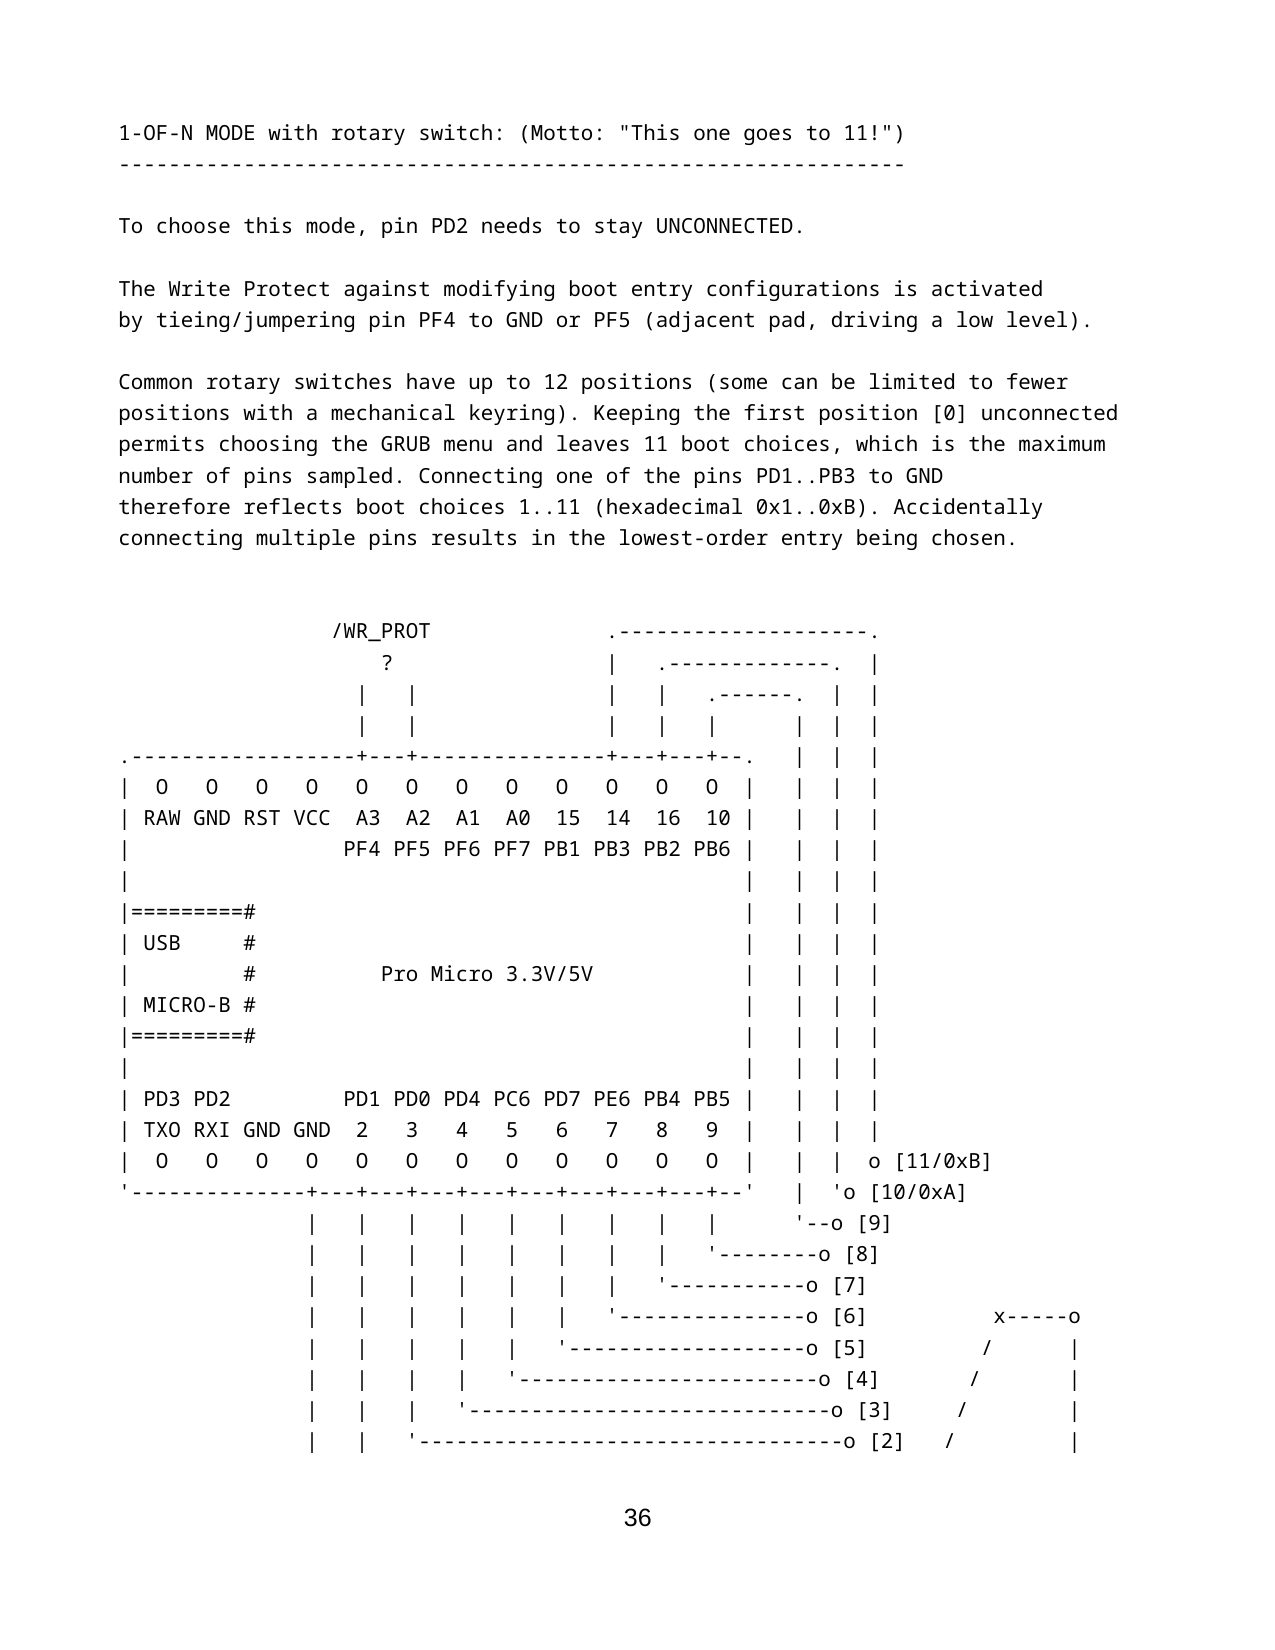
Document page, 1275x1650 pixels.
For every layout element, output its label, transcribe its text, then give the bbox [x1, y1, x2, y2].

text | | '----------------------------------o [2] / | [118, 1426, 1157, 1455]
text permits choosing the GRUB menu and leaves 11 boot choices, which is the maximum [118, 429, 1157, 458]
text number of pins sampled. Connecting one of the pins PD1..PB3 to GND [118, 461, 1157, 489]
text connecting multiple pins results in the lowest-order entry being chosen. [118, 523, 1157, 551]
text | USB # | | | | [118, 928, 1157, 956]
text | RAW GND RST VCC A3 A2 A1 A0 15 14 16 10 | | | | [118, 803, 1157, 832]
text Common rotary switches have up to 12 positions (some can be limited to fewer [118, 367, 1157, 396]
text | O O O O O O O O O O O O | | | | [118, 772, 1157, 801]
text | PF4 PF5 PF6 PF7 PB1 PB3 PB2 PB6 | | | | [118, 834, 1157, 863]
text | | | '-----------------------------o [3] / | [118, 1395, 1157, 1423]
text |=========# | | | | [118, 897, 1157, 925]
text | | | | | | '---------------o [6] x-----o [118, 1302, 1157, 1330]
text | | | | '------------------------o [4] / | [118, 1364, 1157, 1392]
text | | | | | '-------------------o [5] / | [118, 1333, 1157, 1361]
text --------------------------------------------------------------- [118, 149, 1157, 178]
text by tieing/jumpering pin PF4 to GND or PF5 (adjacent pad, driving a low level). [118, 305, 1157, 333]
text ? | .-------------. | [118, 648, 1157, 676]
text | | | | | [118, 866, 1157, 894]
text positions with a mechanical keyring). Keeping the first position [0] unconnected [118, 398, 1157, 427]
text | TXO RXI GND GND 2 3 4 5 6 7 8 9 | | | | [118, 1115, 1157, 1143]
text |=========# | | | | [118, 1021, 1157, 1050]
text | | | | | | | | | '--o [9] [118, 1208, 1157, 1237]
text .------------------+---+---------------+---+---+--. | | | [118, 741, 1157, 769]
text | | | | | | | | [118, 710, 1157, 738]
text | MICRO-B # | | | | [118, 990, 1157, 1019]
text | | | | | | | '-----------o [7] [118, 1271, 1157, 1299]
text | # Pro Micro 3.3V/5V | | | | [118, 959, 1157, 987]
text 1-OF-N MODE with rotary switch: (Motto: "This one goes to 11!") [118, 118, 1157, 147]
text '--------------+---+---+---+---+---+---+---+---+--' | 'o [10/0xA] [118, 1177, 1157, 1206]
text therefore reflects boot choices 1..11 (hexadecimal 0x1..0xB). Accidentally [118, 492, 1157, 520]
text To choose this mode, pin PD2 needs to stay UNCONNECTED. [118, 212, 1157, 240]
text /WR_PROT .--------------------. [118, 616, 1157, 645]
text | O O O O O O O O O O O O | | | o [11/0xB] [118, 1146, 1157, 1174]
text | | | | | [118, 1052, 1157, 1081]
text | PD3 PD2 PD1 PD0 PD4 PC6 PD7 PE6 PB4 PB5 | | | | [118, 1084, 1157, 1112]
text | | | | .------. | | [118, 679, 1157, 707]
text The Write Protect against modifying boot entry configurations is activated [118, 274, 1157, 302]
text | | | | | | | | '--------o [8] [118, 1239, 1157, 1268]
